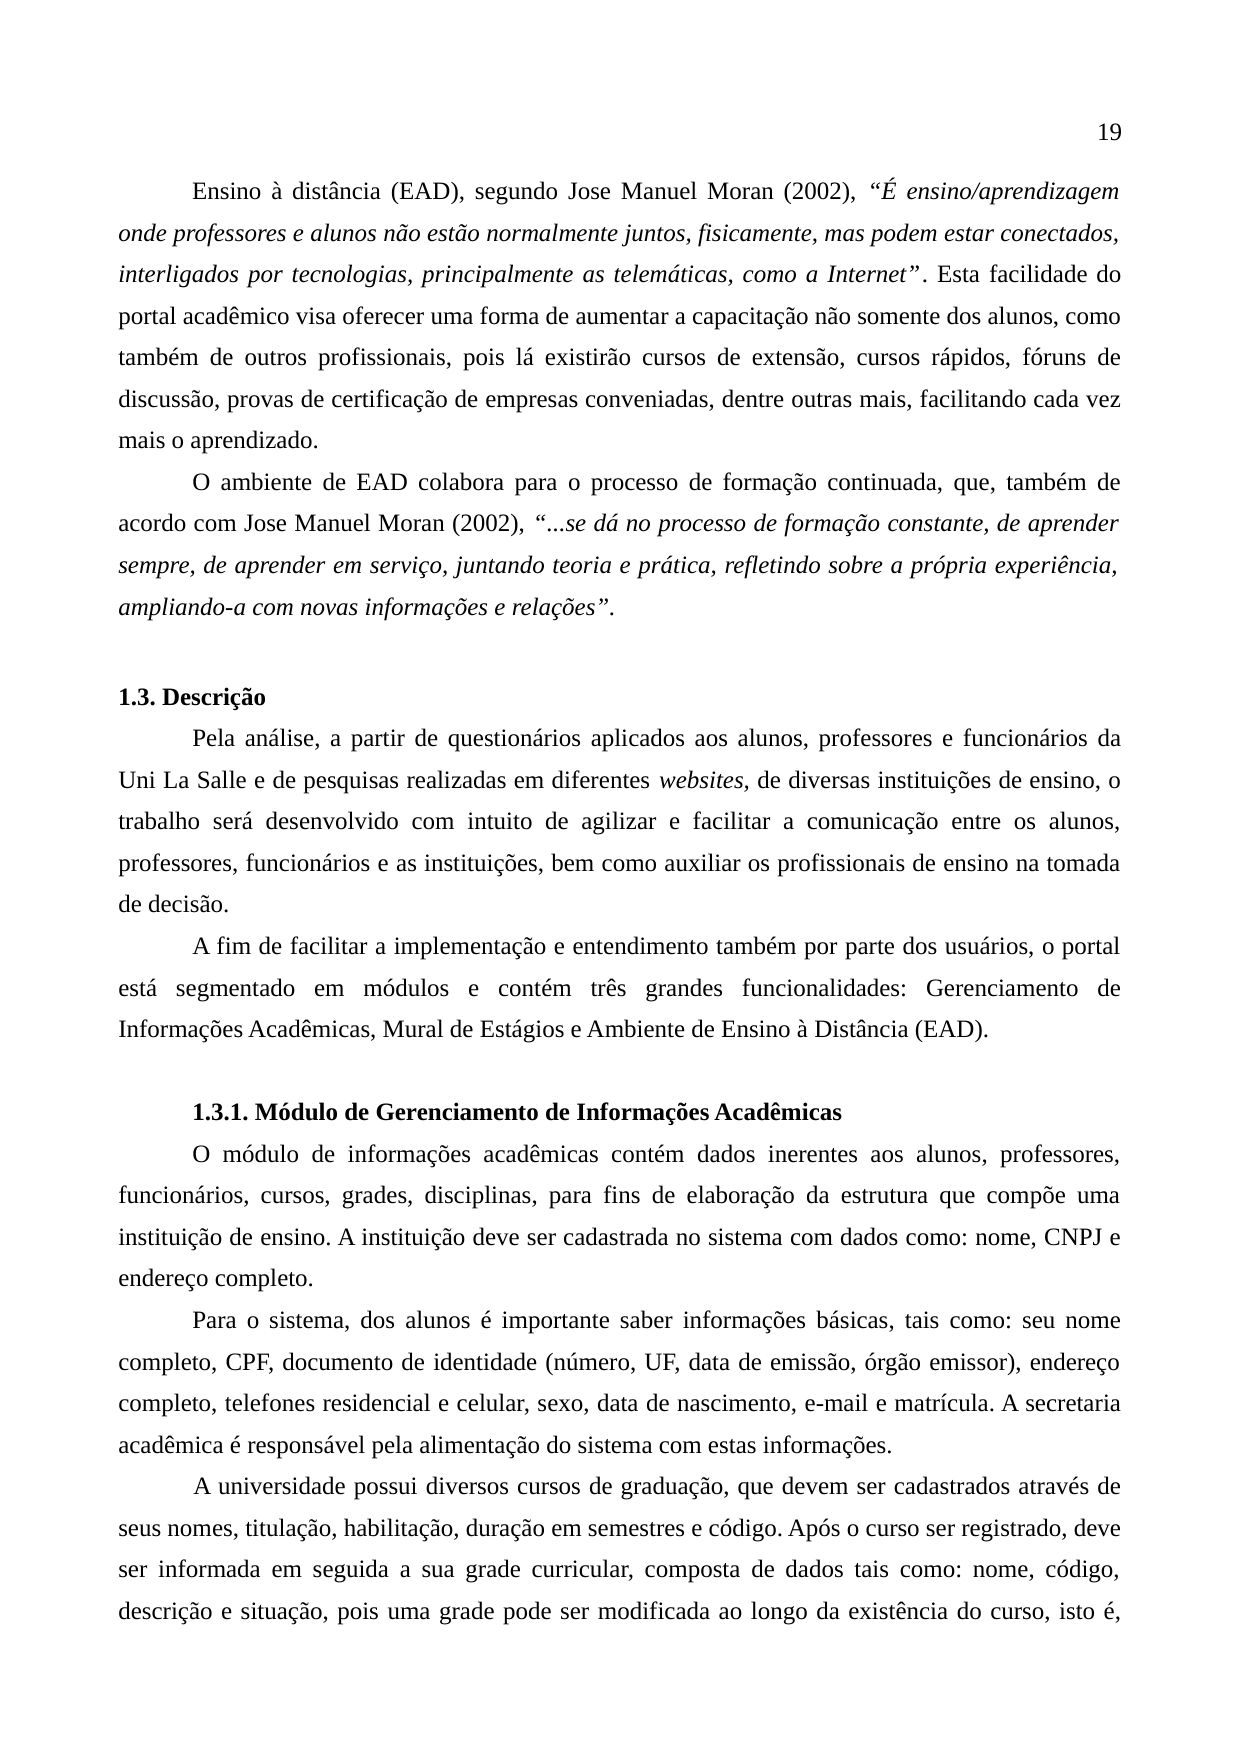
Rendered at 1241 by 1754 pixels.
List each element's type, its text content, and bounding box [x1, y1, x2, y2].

text Para o sistema, dos alunos é importante saber informações básicas, tais como: seu nome completo, CPF, documento de identidade (número, UF, data de emissão, órgão emissor), endereço completo, telefones residencial e celular, sexo, data de nascimento, e-mail e matrícula. A secretaria acadêmica é responsável pela alimentação do sistema com estas informações. [118, 1306, 1122, 1458]
text A fim de facilitar a implementação e entendimento também por parte dos usuários, o portal está segmentado em módulos e contém três grandes funcionalidades: Gerenciamento de Informações Acadêmicas, Mural de Estágios e Ambiente de Ensino à Distância (EAD). [118, 932, 1122, 1043]
text A universidade possui diversos cursos de graduação, que devem ser cadastrados através de seus nomes, titulação, habilitação, duração em semestres e código. Após o curso ser registrado, deve ser informada em seguida a sua grade curricular, composta de dados tais como: nome, código, descrição e situação, pois uma grade pode ser modificada ao longo da existência do curso, isto é, [118, 1472, 1122, 1625]
text O ambiente de EAD colabora para o processo de formação continuada, que, também de acordo com Jose Manuel Moran (2002), “...se dá no processo de formação constante, de aprender sempre, de aprender em serviço, juntando teoria e prática, refletindo sobre a própria experiência, ampliando-a com novas informações e relações”. [118, 468, 1122, 620]
text Pela análise, a partir de questionários aplicados aos alunos, professores e funcionários da Uni La Salle e de pesquisas realizadas em diferentes websites, de diversas instituições de ensino, o trabalho será desenvolvido com intuito de agilizar e facilitar a comunicação entre os alunos, professores, funcionários e as instituições, bem como auxiliar os profissionais de ensino na tomada de decisão. [118, 724, 1122, 918]
text Ensino à distância (EAD), segundo Jose Manuel Moran (2002), “É ensino/aprendizagem onde professores e alunos não estão normalmente juntos, fisicamente, mas podem estar conectados, interligados por tecnologias, principalmente as telemáticas, como a Internet”. Esta facilidade do portal acadêmico visa oferecer uma forma de aumentar a capacitação não somente dos alunos, como também de outros profissionais, pois lá existirão cursos de extensão, cursos rápidos, fóruns de discussão, provas de certificação de empresas conveniadas, dentre outras mais, facilitando cada vez mais o aprendizado. [118, 177, 1122, 454]
text 1.3.1. Módulo de Gerenciamento de Informações Acadêmicas [118, 1098, 1122, 1126]
text O módulo de informações acadêmicas contém dados inerentes aos alunos, professores, funcionários, cursos, grades, disciplinas, para fins de elaboração da estrutura que compõe uma instituição de ensino. A instituição deve ser cadastrada no sistema com dados como: nome, CNPJ e endereço completo. [118, 1140, 1122, 1292]
text 1.3. Descrição [118, 683, 1122, 710]
